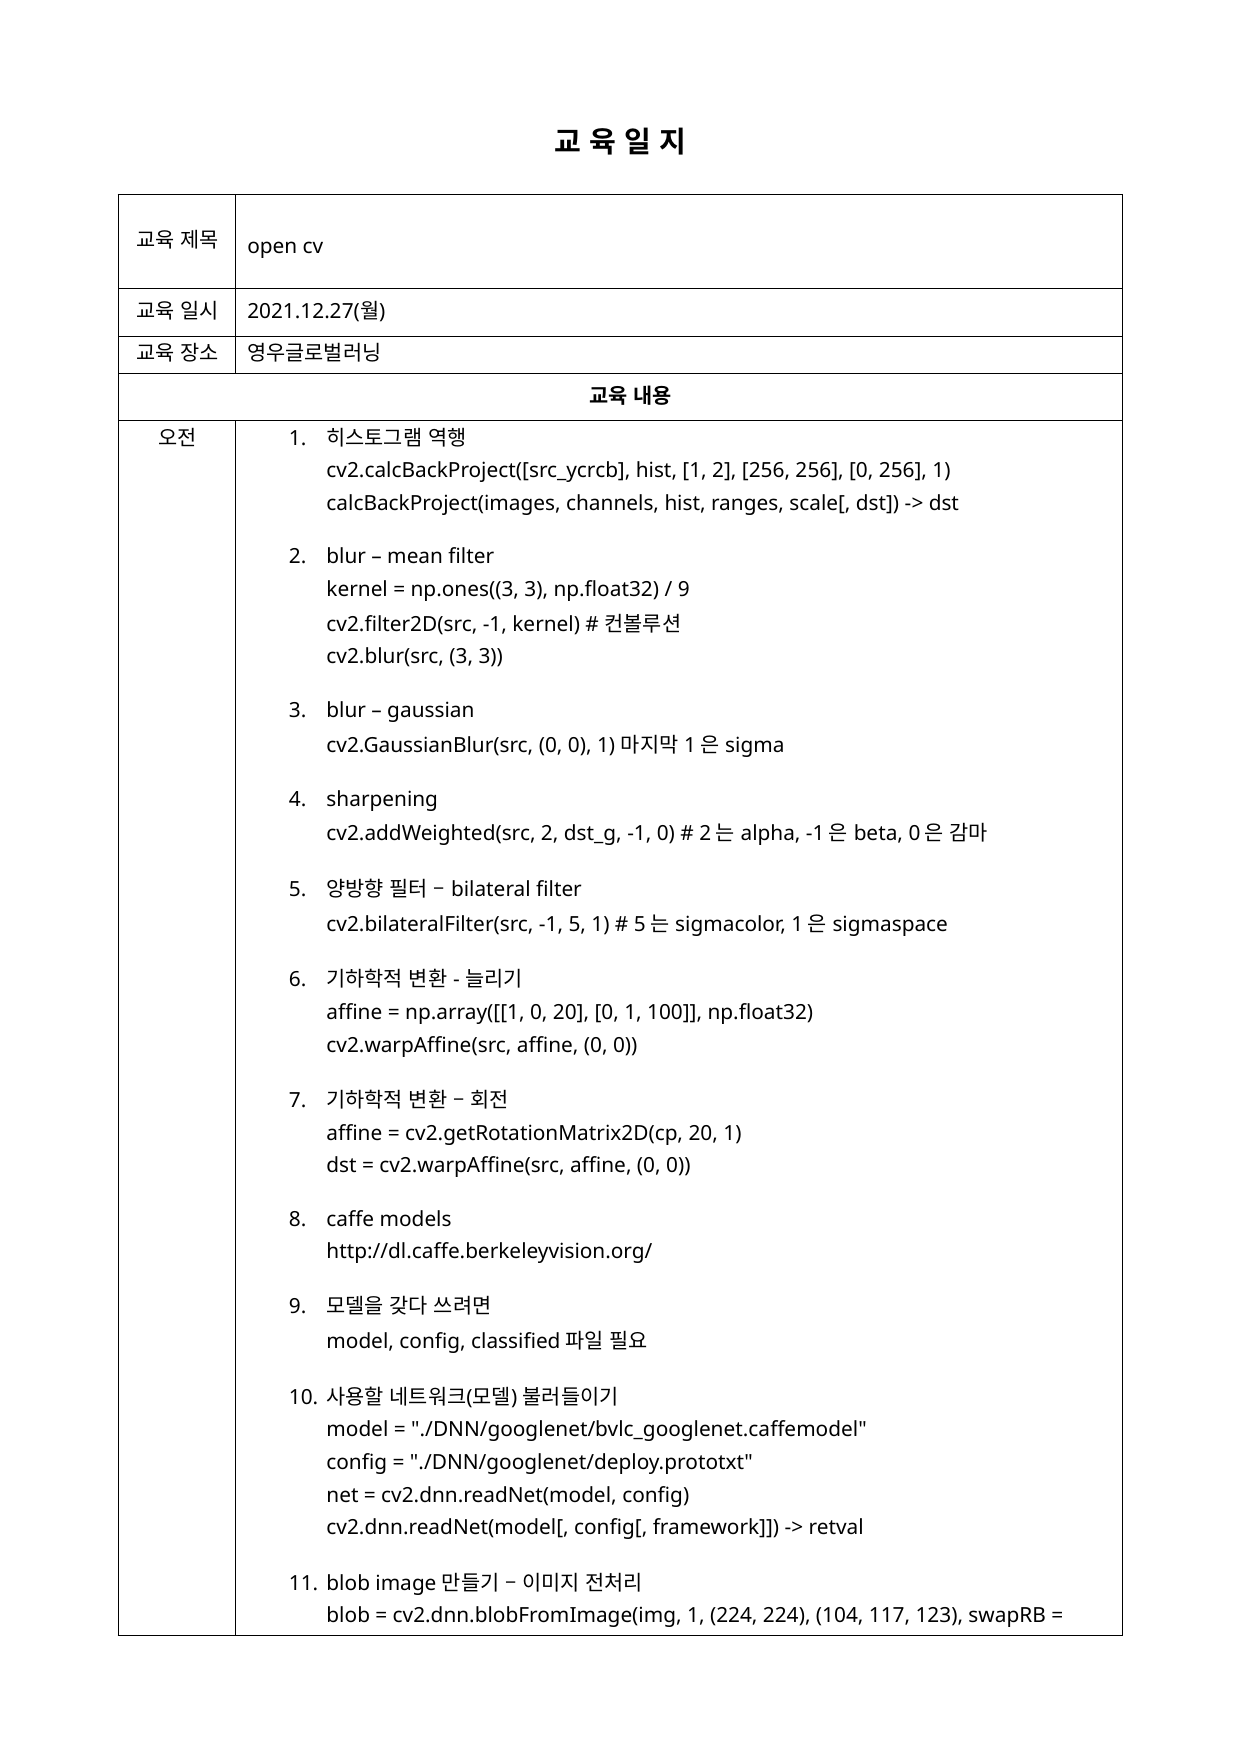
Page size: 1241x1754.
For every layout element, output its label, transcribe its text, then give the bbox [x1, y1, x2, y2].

table_header open cv [236, 195, 1122, 288]
table_cell 교육 일시 [119, 289, 235, 336]
table_cell 오전 [119, 421, 235, 1635]
table_header 교육 제목 [119, 195, 235, 288]
table_cell 2021.12.27(월) [236, 289, 1122, 336]
table_cell 영우글로벌러닝 [236, 337, 1122, 373]
table_cell 교육 내용 [119, 374, 1122, 420]
table_cell 히스토그램 역행 cv2.calcBackProject([src_ycrcb], hist, [1, 2], [256, 256], [0, 256], 1) calcBackProject(images, channels, hist, ranges, scale[, dst]) -> dst blur – mean filter kernel = np.ones((3, 3), np.float32) / 9 cv2.filter2D(src, -1, kernel) # 컨볼루션 cv2.blur(src, (3, 3)) blur – gaussian cv2.GaussianBlur(src, (0, 0), 1) 마지막 1은 sigma sharpening cv2.addWeighted(src, 2, dst_g, -1, 0) # 2는 alpha, -1은 beta, 0은 감마 양방향 필터 – bilateral filter cv2.bilateralFilter(src, -1, 5, 1) # 5는 sigmacolor, 1은 sigmaspace 기하학적 변환 - 늘리기 affine = np.array([[1, 0, 20], [0, 1, 100]], np.float32) cv2.warpAffine(src, affine, (0, 0)) 기하학적 변환 – 회전 affine = cv2.getRotationMatrix2D(cp, 20, 1) dst = cv2.warpAffine(src, affine, (0, 0)) caffe models http://dl.caffe.berkeleyvision.org/ 모델을 갖다 쓰려면 model, config, classified파일 필요 사용할 네트워크(모델) 불러들이기 model = "./DNN/googlenet/bvlc_googlenet.caffemodel" config = "./DNN/googlenet/deploy.prototxt" net = cv2.dnn.readNet(model, config) cv2.dnn.readNet(model[, config[, framework]]) -> retval blob image 만들기 – 이미지 전처리 blob = cv2.dnn.blobFromImage(img, 1, (224, 224), (104, 117, 123), swapRB = [236, 421, 1122, 1635]
table_cell 교육 장소 [119, 337, 235, 373]
